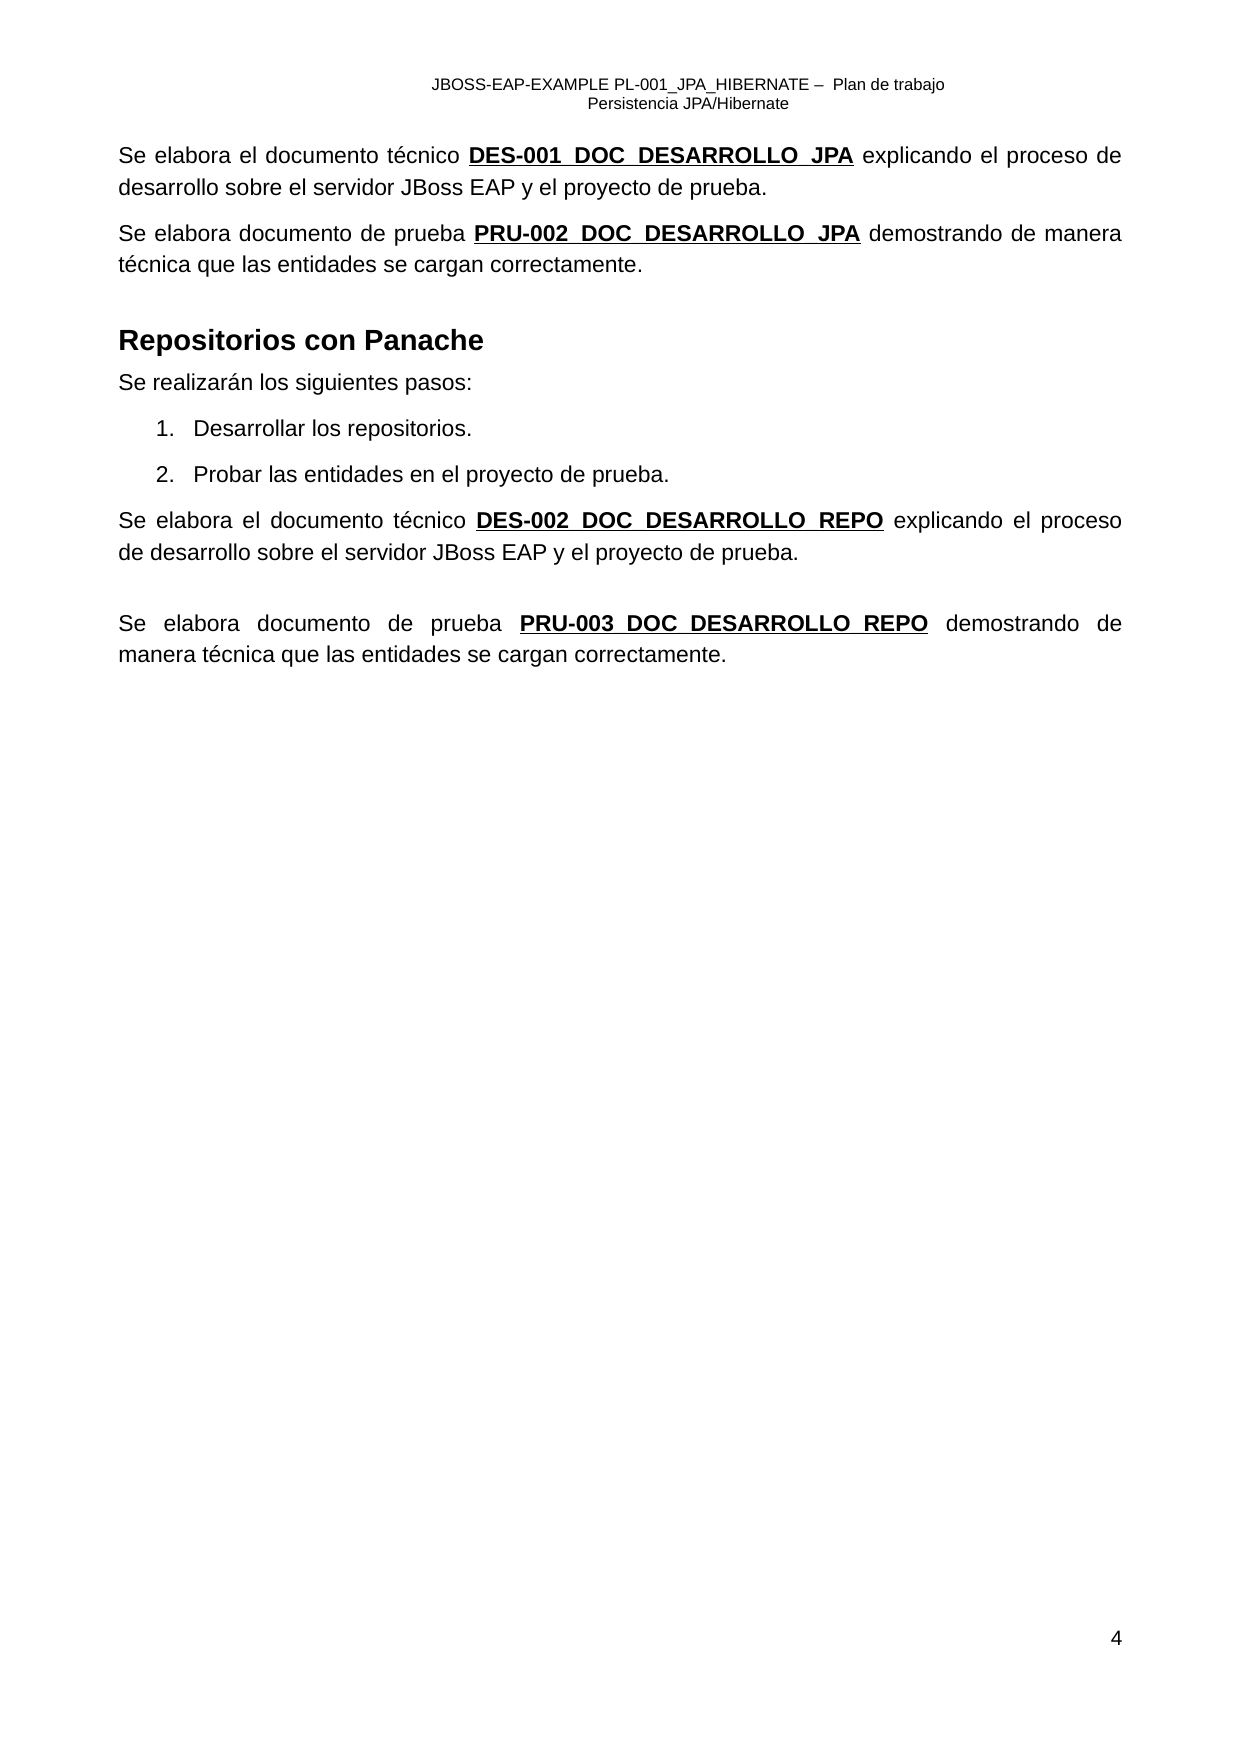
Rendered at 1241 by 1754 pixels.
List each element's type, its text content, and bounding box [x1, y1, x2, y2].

text Se elabora documento de prueba PRU-003_DOC_DESARROLLO_REPO demostrando de manera técnica que las entidades se cargan correctamente. [118, 610, 1122, 668]
list Desarrollar los repositorios. [156, 415, 1122, 441]
text Se realizarán los siguientes pasos: [118, 368, 1122, 395]
list Probar las entidades en el proyecto de prueba. [156, 461, 1122, 487]
subtitle Repositorios con Panache [118, 322, 1122, 356]
text Se elabora documento de prueba PRU-002_DOC_DESARROLLO_JPA demostrando de manera técnica que las entidades se cargan correctamente. [118, 220, 1122, 278]
text Se elabora el documento técnico DES-001_DOC_DESARROLLO_JPA explicando el proceso de desarrollo sobre el servidor JBoss EAP y el proyecto de prueba. [118, 142, 1122, 200]
text Se elabora el documento técnico DES-002_DOC_DESARROLLO_REPO explicando el proceso de desarrollo sobre el servidor JBoss EAP y el proyecto de prueba. [118, 507, 1122, 565]
